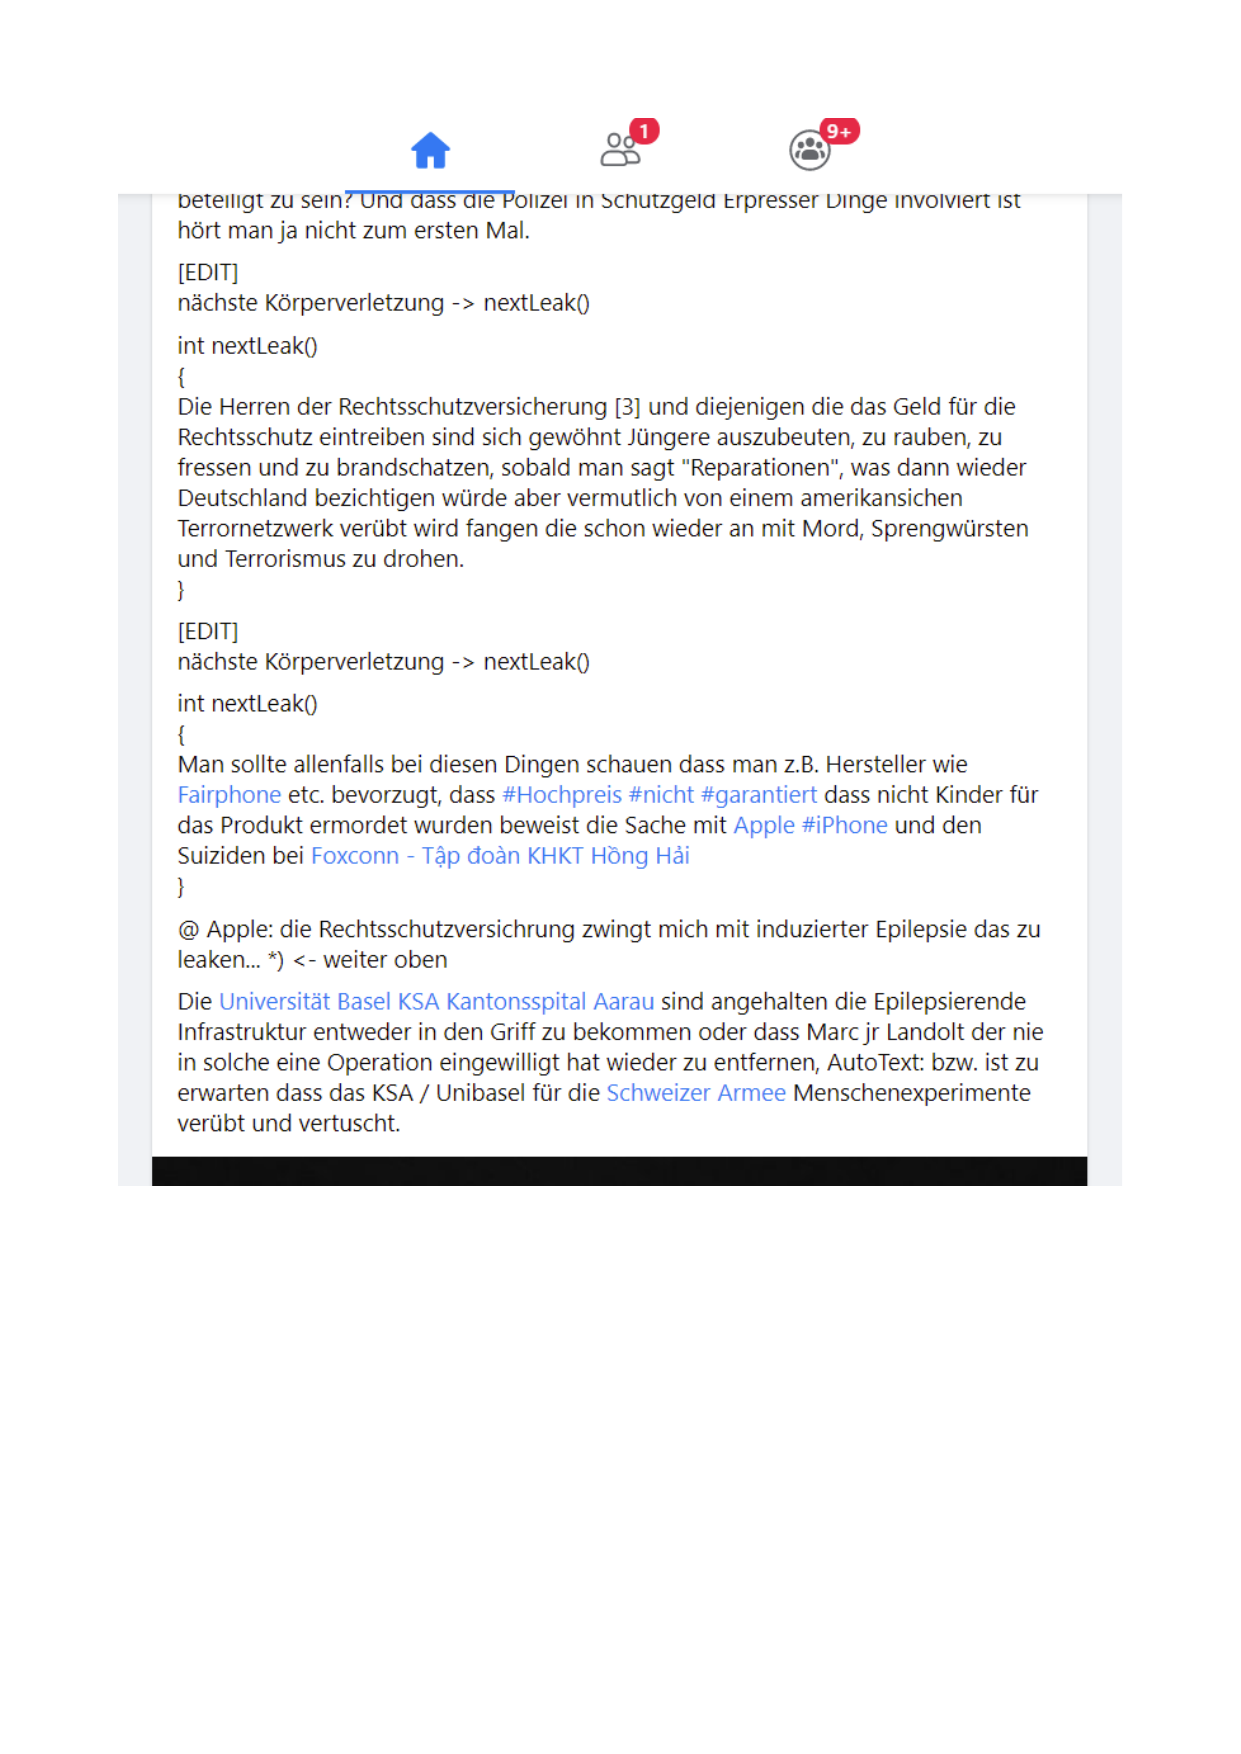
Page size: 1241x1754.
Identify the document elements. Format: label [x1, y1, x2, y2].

picture [118, 118, 1123, 1186]
